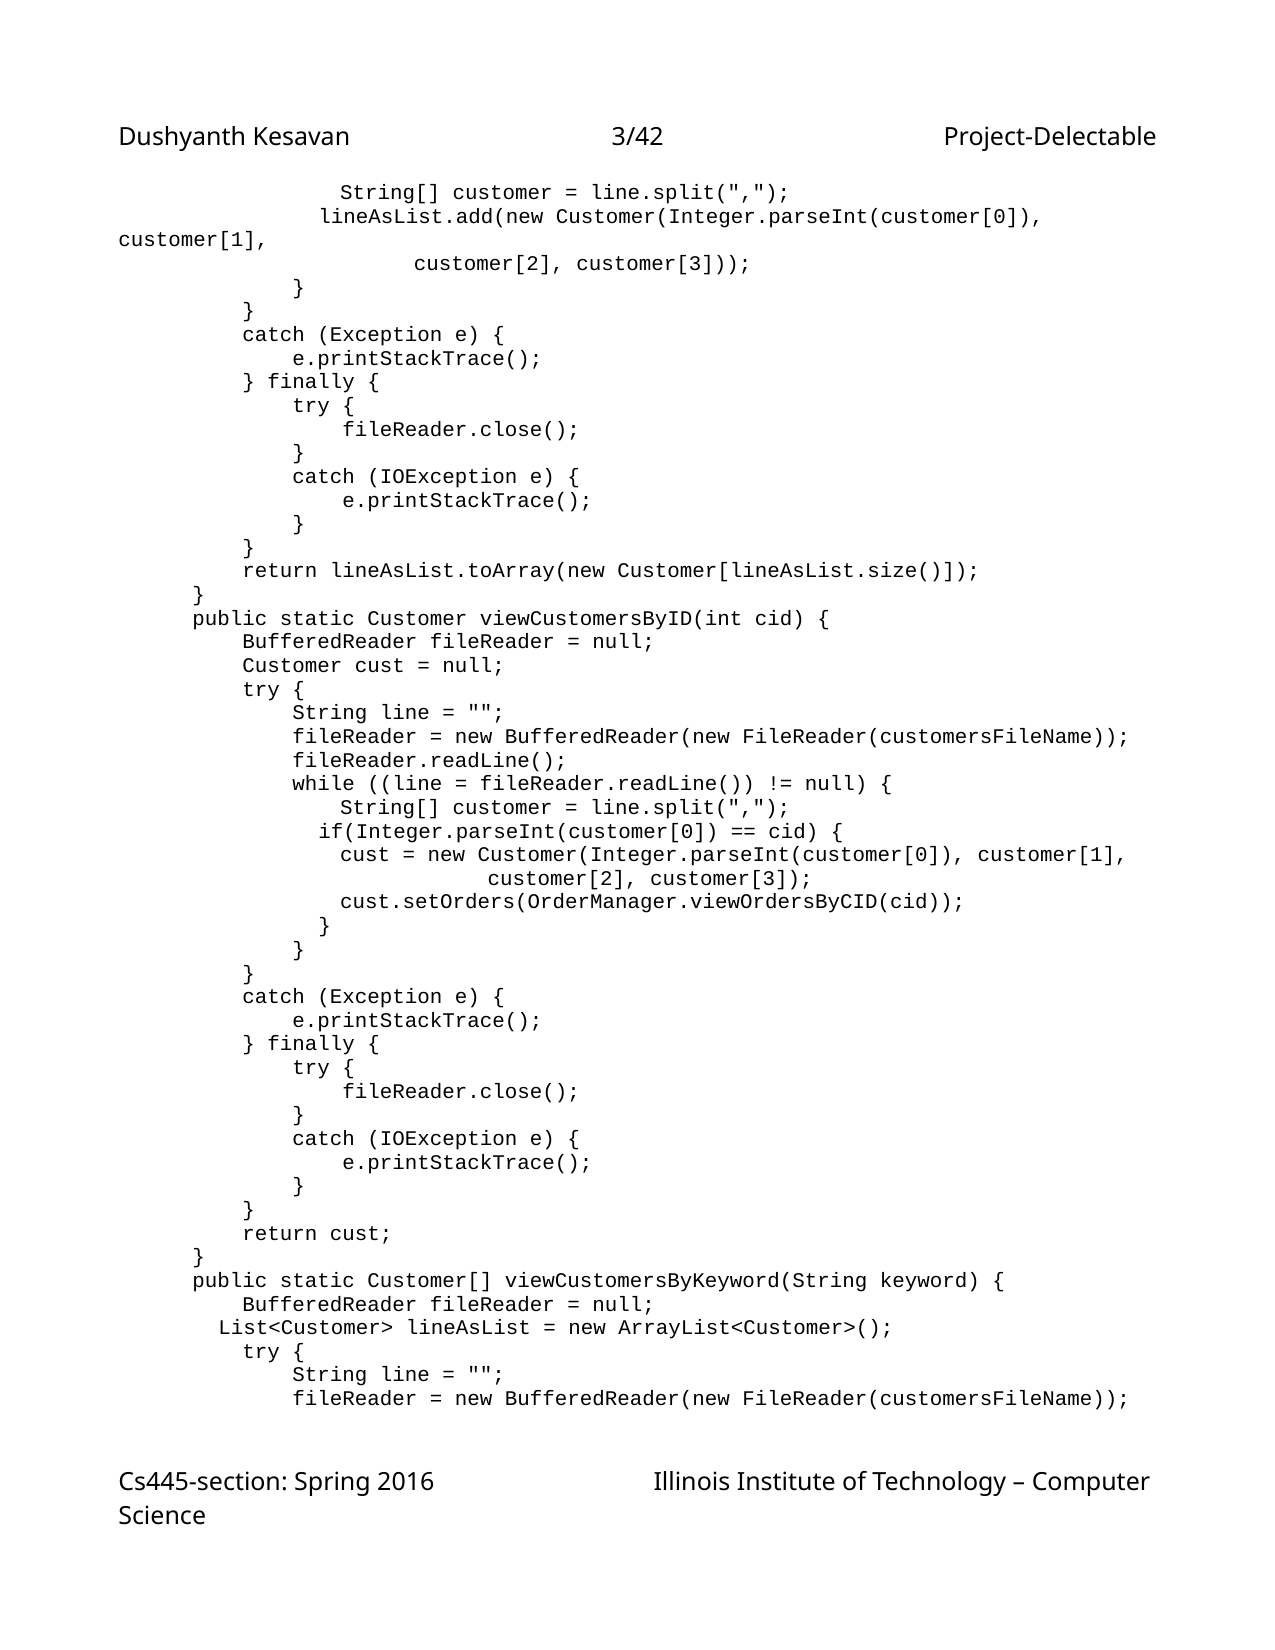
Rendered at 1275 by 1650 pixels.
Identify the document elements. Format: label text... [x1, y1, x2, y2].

text cust = new Customer(Integer.parseInt(customer[0]), customer[1], [118, 844, 1157, 868]
text fileReader = new BufferedReader(new FileReader(customersFileName)); [118, 1388, 1157, 1412]
text BufferedReader fileReader = null; [118, 631, 1157, 655]
text List<Customer> lineAsList = new ArrayList<Customer>(); [118, 1317, 1157, 1341]
text } finally { [118, 371, 1157, 395]
text try { [118, 679, 1157, 702]
text if(Integer.parseInt(customer[0]) == cid) { [118, 821, 1157, 844]
text String line = ""; [118, 1364, 1157, 1388]
text public static Customer viewCustomersByID(int cid) { [118, 608, 1157, 631]
text try { [118, 1057, 1157, 1081]
text e.printStackTrace(); [118, 1010, 1157, 1033]
text catch (IOException e) { [118, 1128, 1157, 1152]
text } [118, 939, 1157, 962]
text try { [118, 1341, 1157, 1364]
text cust.setOrders(OrderManager.viewOrdersByCID(cid)); [118, 892, 1157, 915]
text fileReader.readLine(); [118, 750, 1157, 773]
text e.printStackTrace(); [118, 1152, 1157, 1175]
text catch (IOException e) { [118, 466, 1157, 489]
text String[] customer = line.split(","); [118, 182, 1157, 206]
text } finally { [118, 1033, 1157, 1057]
text e.printStackTrace(); [118, 489, 1157, 513]
text e.printStackTrace(); [118, 348, 1157, 371]
text } [118, 537, 1157, 561]
text public static Customer[] viewCustomersByKeyword(String keyword) { [118, 1270, 1157, 1293]
text customer[2], customer[3]); [118, 868, 1157, 892]
text lineAsList.add(new Customer(Integer.parseInt(customer[0]), customer[1], [118, 206, 1157, 253]
text } [118, 1175, 1157, 1199]
text return cust; [118, 1223, 1157, 1246]
text fileReader.close(); [118, 419, 1157, 442]
text } [118, 915, 1157, 939]
text } [118, 513, 1157, 537]
text return lineAsList.toArray(new Customer[lineAsList.size()]); [118, 561, 1157, 584]
text catch (Exception e) { [118, 324, 1157, 348]
text fileReader = new BufferedReader(new FileReader(customersFileName)); [118, 726, 1157, 750]
text Customer cust = null; [118, 655, 1157, 679]
text } [118, 300, 1157, 324]
text fileReader.close(); [118, 1081, 1157, 1104]
text } [118, 962, 1157, 986]
text } [118, 1104, 1157, 1128]
text } [118, 1246, 1157, 1270]
text customer[2], customer[3])); [118, 253, 1157, 277]
text String line = ""; [118, 702, 1157, 726]
text while ((line = fileReader.readLine()) != null) { [118, 773, 1157, 797]
text } [118, 584, 1157, 608]
text BufferedReader fileReader = null; [118, 1293, 1157, 1317]
text catch (Exception e) { [118, 986, 1157, 1010]
text try { [118, 395, 1157, 419]
text String[] customer = line.split(","); [118, 797, 1157, 821]
text } [118, 277, 1157, 300]
text } [118, 1199, 1157, 1223]
text } [118, 442, 1157, 466]
